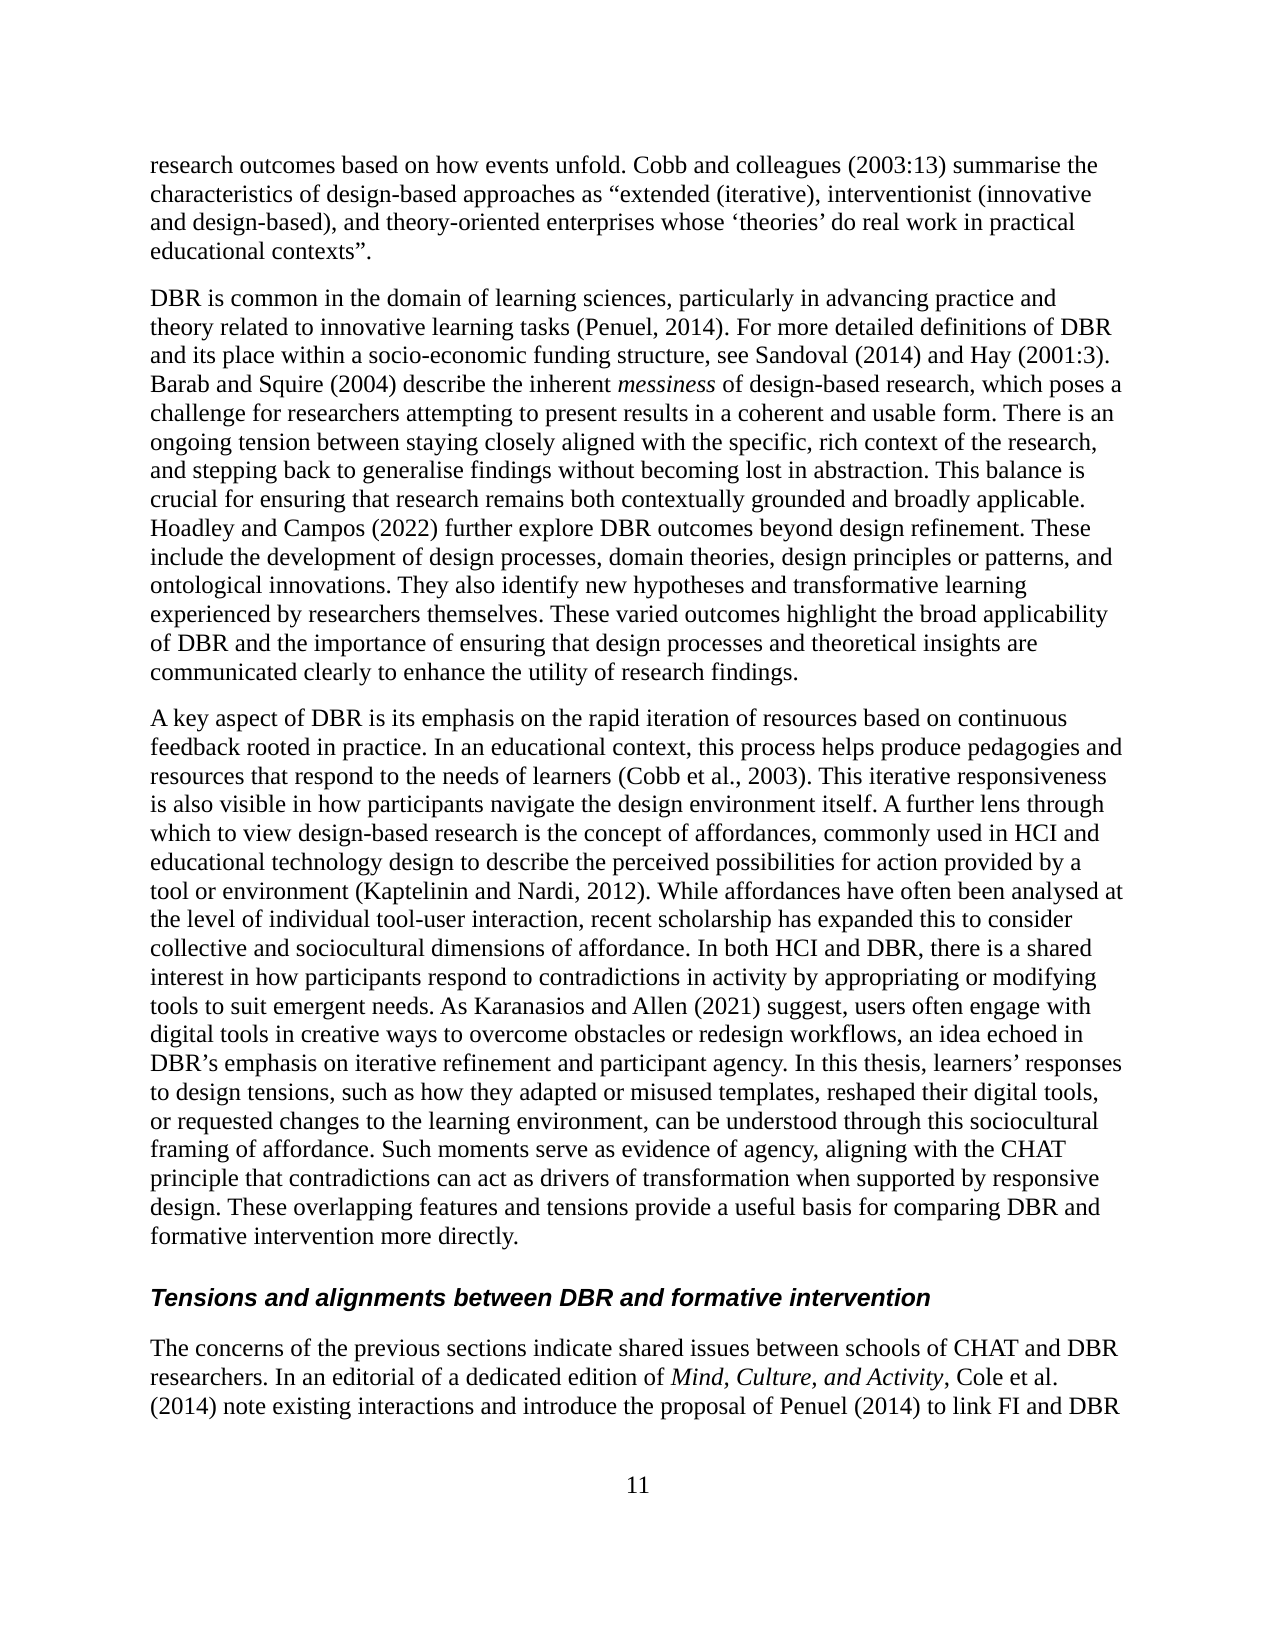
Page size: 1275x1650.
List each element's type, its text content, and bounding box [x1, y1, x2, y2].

subtitle Tensions and alignments between DBR and formative intervention [150, 1283, 1125, 1312]
text A key aspect of DBR is its emphasis on the rapid iteration of resources based on continuous feedback rooted in practice. In an educational context, this process helps produce pedagogies and resources that respond to the needs of learners (Cobb et al., 2003). This iterative responsiveness is also visible in how participants navigate the design environment itself. A further lens through which to view design-based research is the concept of affordances, commonly used in HCI and educational technology design to describe the perceived possibilities for action provided by a tool or environment (Kaptelinin and Nardi, 2012). While affordances have often been analysed at the level of individual tool-user interaction, recent scholarship has expanded this to consider collective and sociocultural dimensions of affordance. In both HCI and DBR, there is a shared interest in how participants respond to contradictions in activity by appropriating or modifying tools to suit emergent needs. As Karanasios and Allen (2021) suggest, users often engage with digital tools in creative ways to overcome obstacles or redesign workflows, an idea echoed in DBR’s emphasis on iterative refinement and participant agency. In this thesis, learners’ responses to design tensions, such as how they adapted or misused templates, reshaped their digital tools, or requested changes to the learning environment, can be understood through this sociocultural framing of affordance. Such moments serve as evidence of agency, aligning with the CHAT principle that contradictions can act as drivers of transformation when supported by responsive design. These overlapping features and tensions provide a useful basis for comparing DBR and formative intervention more directly. [150, 703, 1125, 1249]
text DBR is common in the domain of learning sciences, particularly in advancing practice and theory related to innovative learning tasks (Penuel, 2014). For more detailed definitions of DBR and its place within a socio-economic funding structure, see Sandoval (2014) and Hay (2001:3). Barab and Squire (2004) describe the inherent messiness of design-based research, which poses a challenge for researchers attempting to present results in a coherent and usable form. There is an ongoing tension between staying closely aligned with the specific, rich context of the research, and stepping back to generalise findings without becoming lost in abstraction. This balance is crucial for ensuring that research remains both contextually grounded and broadly applicable. Hoadley and Campos (2022) further explore DBR outcomes beyond design refinement. These include the development of design processes, domain theories, design principles or patterns, and ontological innovations. They also identify new hypotheses and transformative learning experienced by researchers themselves. These varied outcomes highlight the broad applicability of DBR and the importance of ensuring that design processes and theoretical insights are communicated clearly to enhance the utility of research findings. [150, 283, 1125, 685]
text research outcomes based on how events unfold. Cobb and colleagues (2003:13) summarise the characteristics of design-based approaches as “extended (iterative), interventionist (innovative and design-based), and theory-oriented enterprises whose ‘theories’ do real work in practical educational contexts”. [150, 150, 1125, 265]
text The concerns of the previous sections indicate shared issues between schools of CHAT and DBR researchers. In an editorial of a dedicated edition of Mind, Culture, and Activity, Cole et al. (2014) note existing interactions and introduce the proposal of Penuel (2014) to link FI and DBR [150, 1333, 1125, 1420]
